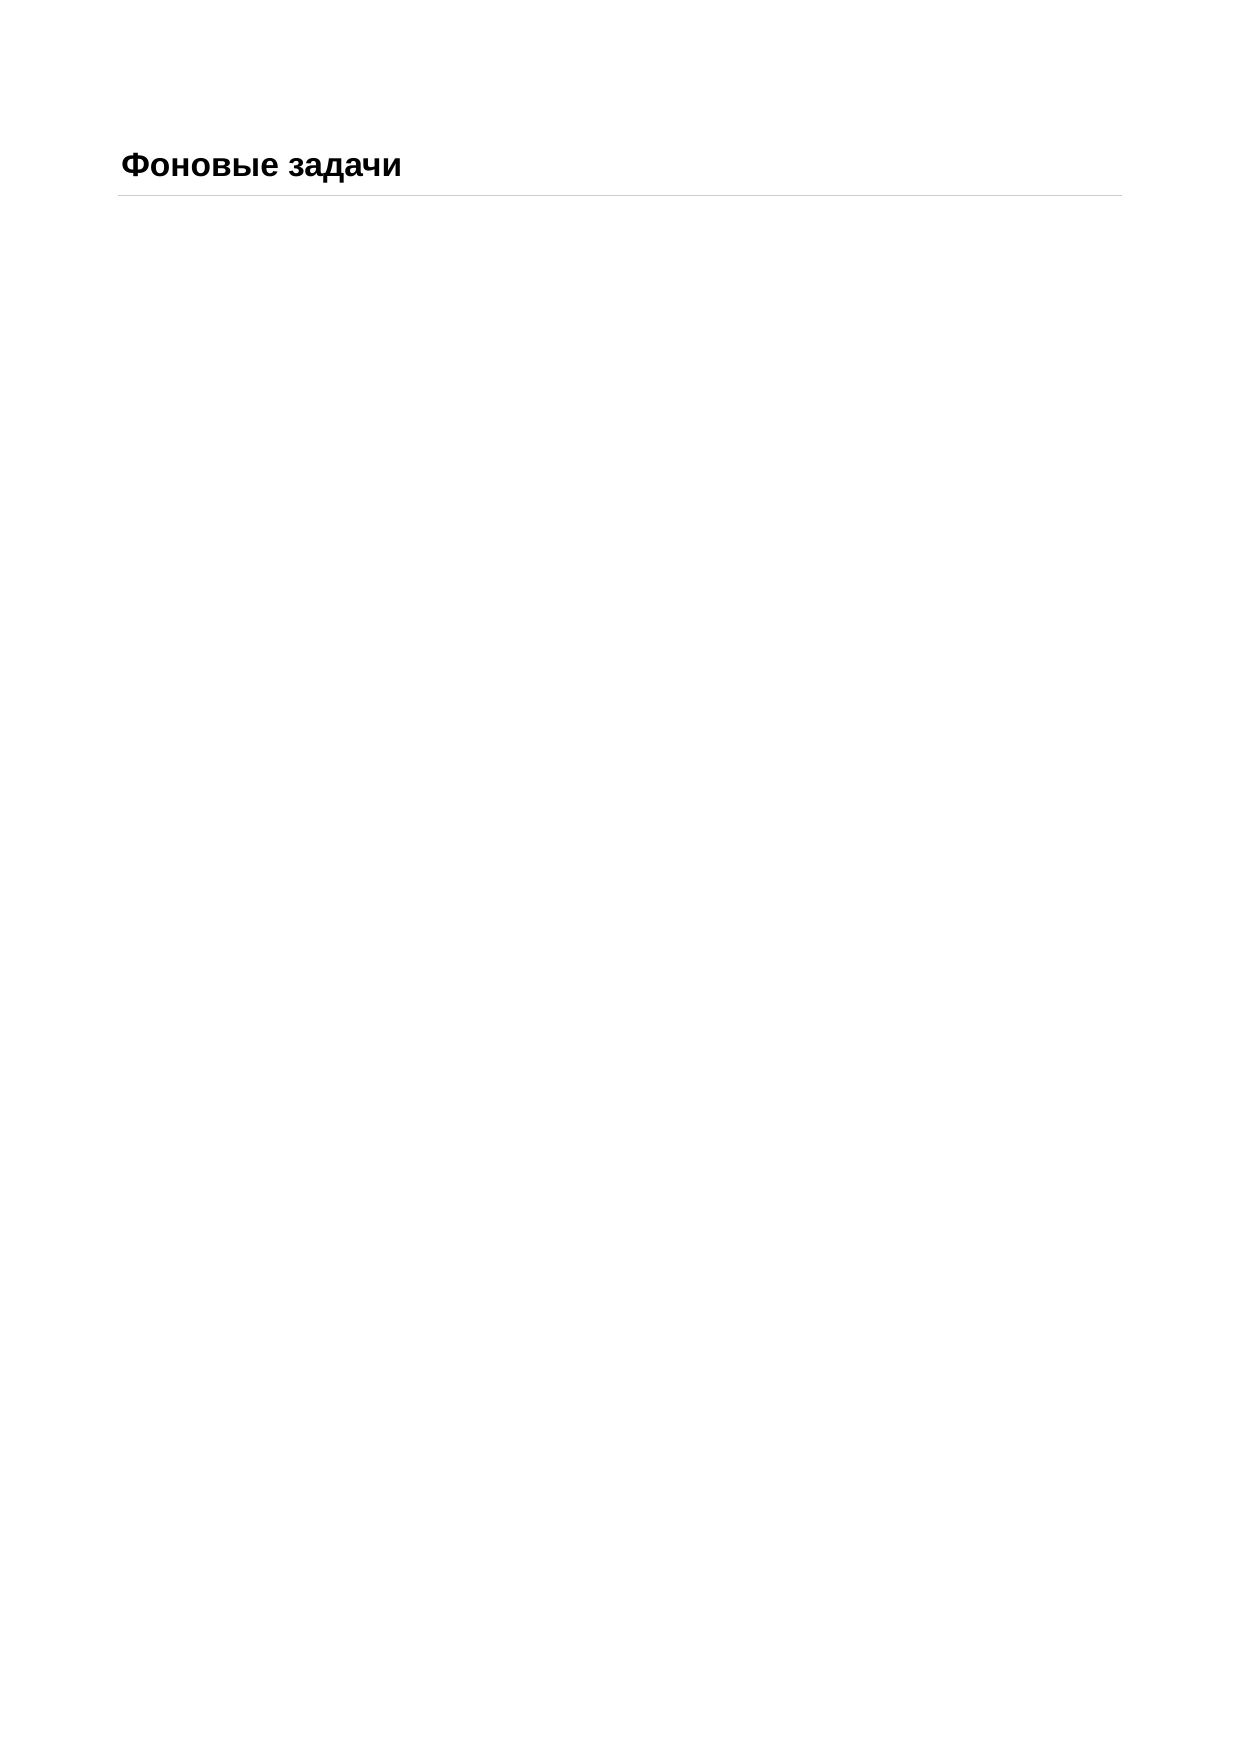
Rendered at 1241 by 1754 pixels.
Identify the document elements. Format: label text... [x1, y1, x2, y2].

subtitle Фоновые задачи [118, 142, 1122, 195]
